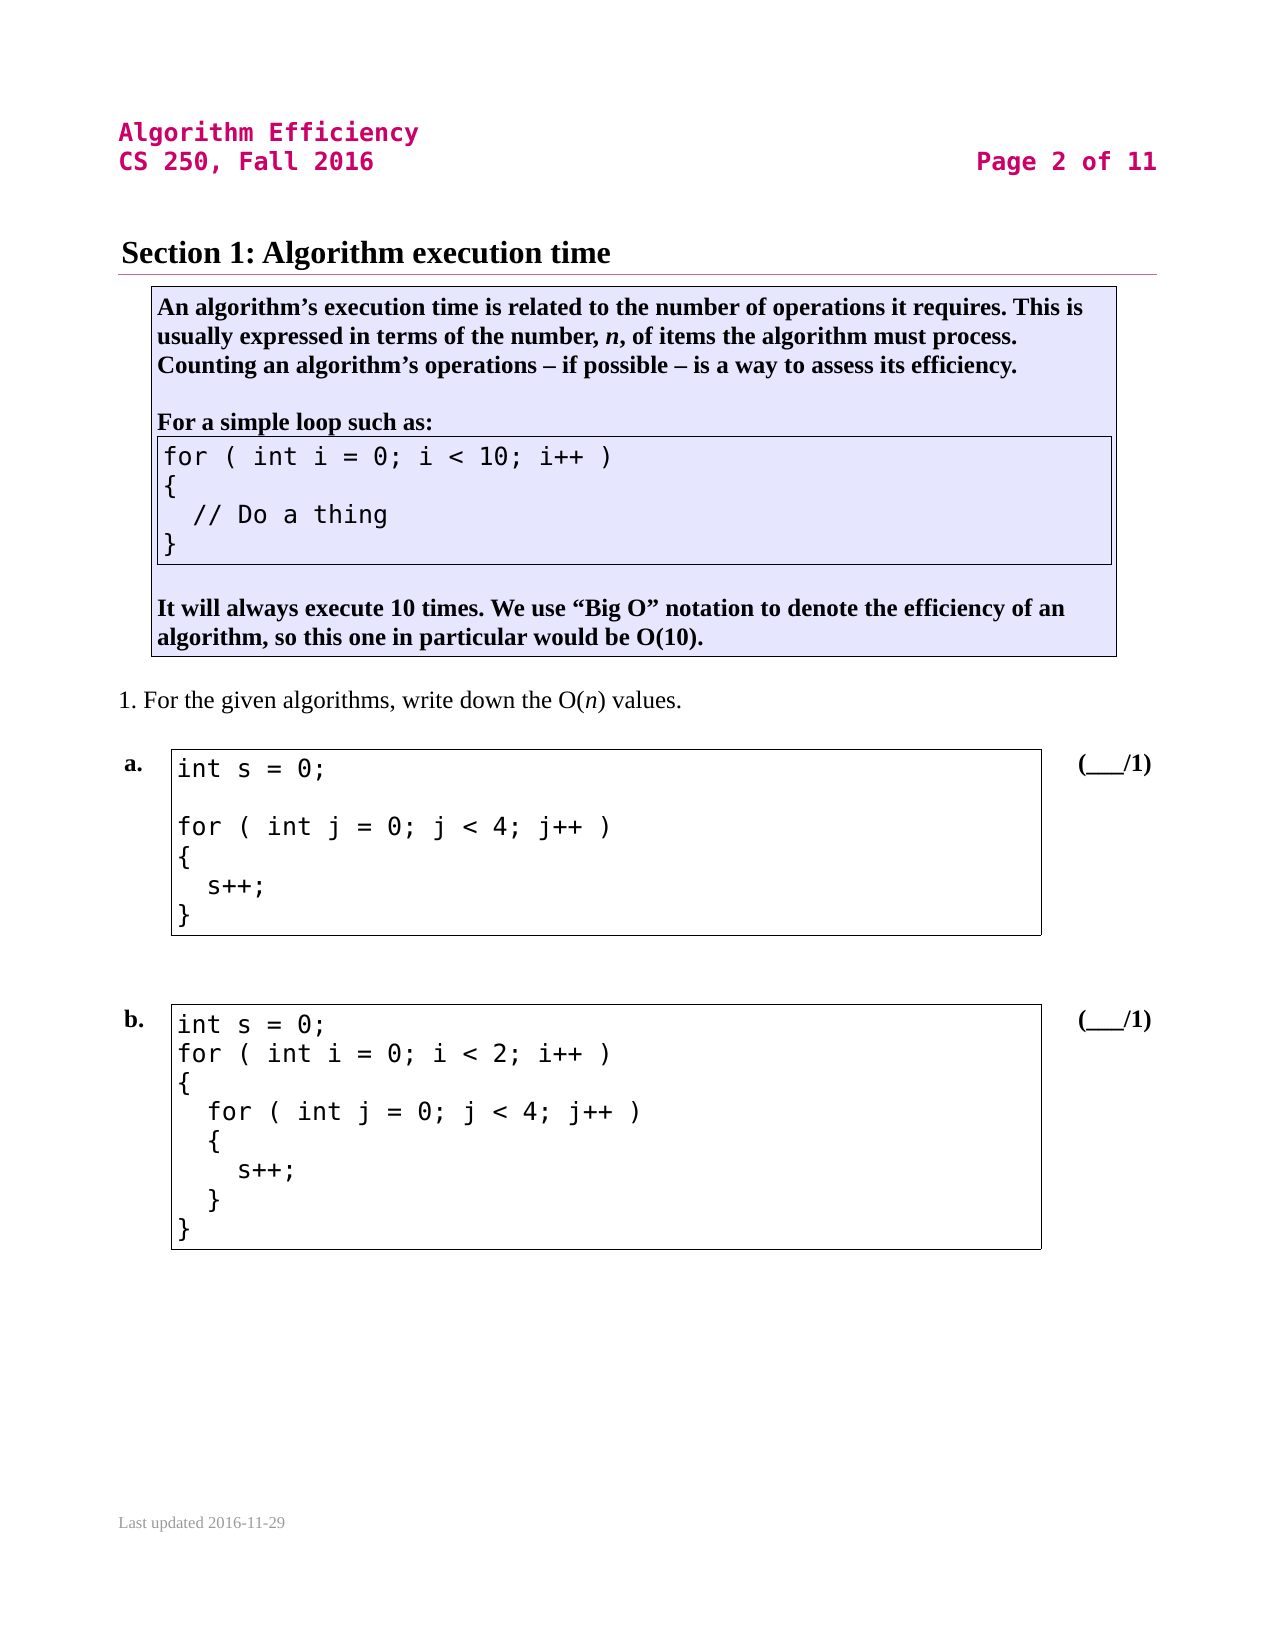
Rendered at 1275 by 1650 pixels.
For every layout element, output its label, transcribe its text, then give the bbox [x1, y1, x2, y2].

subtitle Section 1: Algorithm execution time [118, 231, 1157, 274]
table_header (___/1) [1046, 743, 1157, 998]
table_cell b. [118, 998, 165, 1312]
table_header [165, 743, 1046, 998]
table_cell [118, 1312, 165, 1469]
table_cell [1046, 1312, 1157, 1469]
table_cell [165, 998, 1046, 1312]
table_header a. [118, 743, 165, 998]
table_cell (___/1) [1046, 998, 1157, 1312]
table_header int s = 0; for ( int i = 0; i < 2; i++ ) { for ( int j = 0; j < 4; j++ ) { s++; } } [172, 1005, 1041, 1249]
table_header for ( int i = 0; i < 10; i++ ) { // Do a thing } [158, 437, 1111, 564]
table_cell [165, 1312, 1046, 1469]
table_header An algorithm’s execution time is related to the number of operations it requires. This is usually expressed in terms of the number, n, of items the algorithm must process. Counting an algorithm’s operations – if possible – is a way to assess its efficiency. For a simple loop such as: It will always execute 10 times. We use “Big O” notation to denote the efficiency of an algorithm, so this one in particular would be O(10). [152, 287, 1116, 656]
text 1. For the given algorithms, write down the O(n) values. [118, 685, 1157, 714]
table_header int s = 0; for ( int j = 0; j < 4; j++ ) { s++; } [172, 750, 1041, 935]
